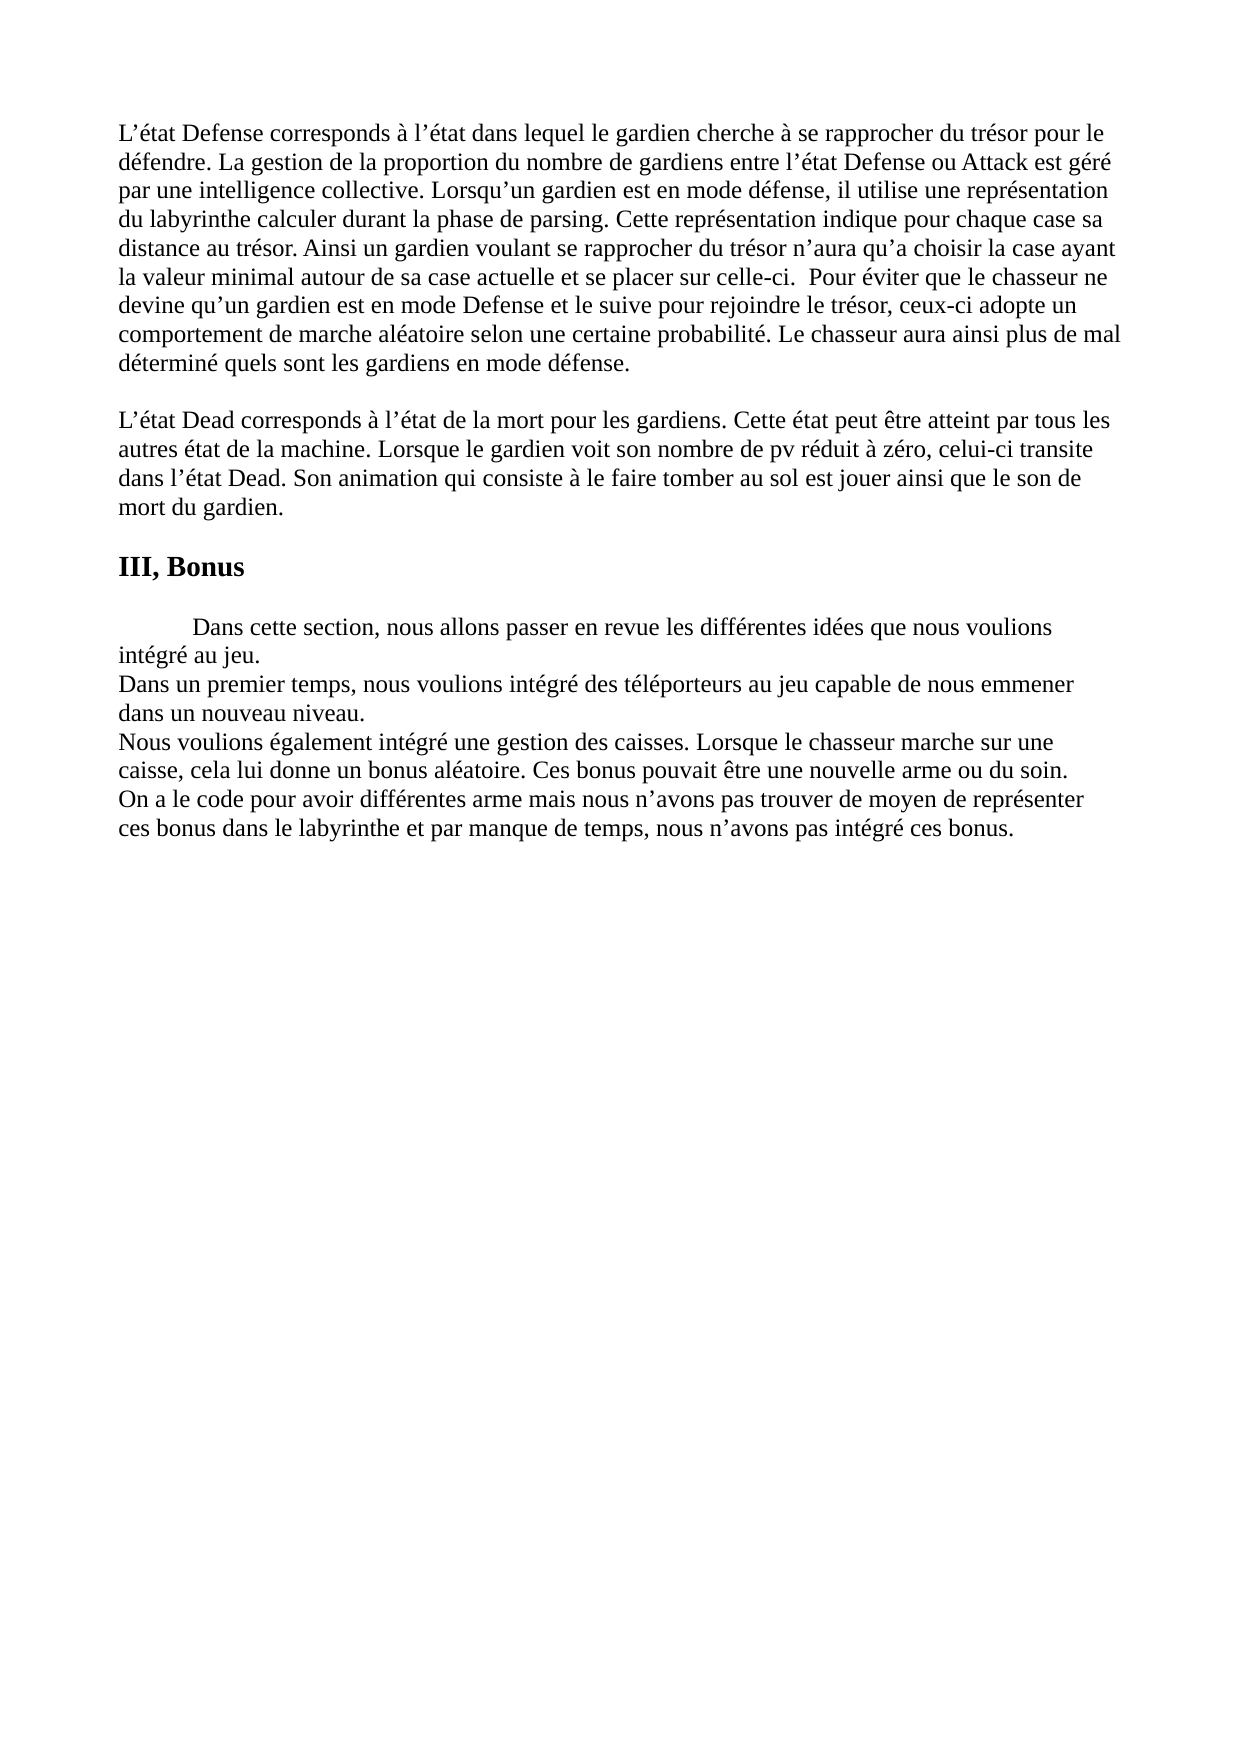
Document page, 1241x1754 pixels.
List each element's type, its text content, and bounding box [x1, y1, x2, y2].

text Dans cette section, nous allons passer en revue les différentes idées que nous voulions intégré au jeu. [118, 612, 1122, 669]
text L’état Dead corresponds à l’état de la mort pour les gardiens. Cette état peut être atteint par tous les autres état de la machine. Lorsque le gardien voit son nombre de pv réduit à zéro, celui-ci transite dans l’état Dead. Son animation qui consiste à le faire tomber au sol est jouer ainsi que le son de mort du gardien. [118, 406, 1122, 521]
text On a le code pour avoir différentes arme mais nous n’avons pas trouver de moyen de représenter ces bonus dans le labyrinthe et par manque de temps, nous n’avons pas intégré ces bonus. [118, 784, 1122, 842]
text Dans un premier temps, nous voulions intégré des téléporteurs au jeu capable de nous emmener dans un nouveau niveau. [118, 669, 1122, 727]
text Nous voulions également intégré une gestion des caisses. Lorsque le chasseur marche sur une caisse, cela lui donne un bonus aléatoire. Ces bonus pouvait être une nouvelle arme ou du soin. [118, 727, 1122, 784]
text L’état Defense corresponds à l’état dans lequel le gardien cherche à se rapprocher du trésor pour le défendre. La gestion de la proportion du nombre de gardiens entre l’état Defense ou Attack est géré par une intelligence collective. Lorsqu’un gardien est en mode défense, il utilise une représentation du labyrinthe calculer durant la phase de parsing. Cette représentation indique pour chaque case sa distance au trésor. Ainsi un gardien voulant se rapprocher du trésor n’aura qu’a choisir la case ayant la valeur minimal autour de sa case actuelle et se placer sur celle-ci. Pour éviter que le chasseur ne devine qu’un gardien est en mode Defense et le suive pour rejoindre le trésor, ceux-ci adopte un comportement de marche aléatoire selon une certaine probabilité. Le chasseur aura ainsi plus de mal déterminé quels sont les gardiens en mode défense. [118, 118, 1122, 377]
text III, Bonus [118, 549, 1122, 583]
